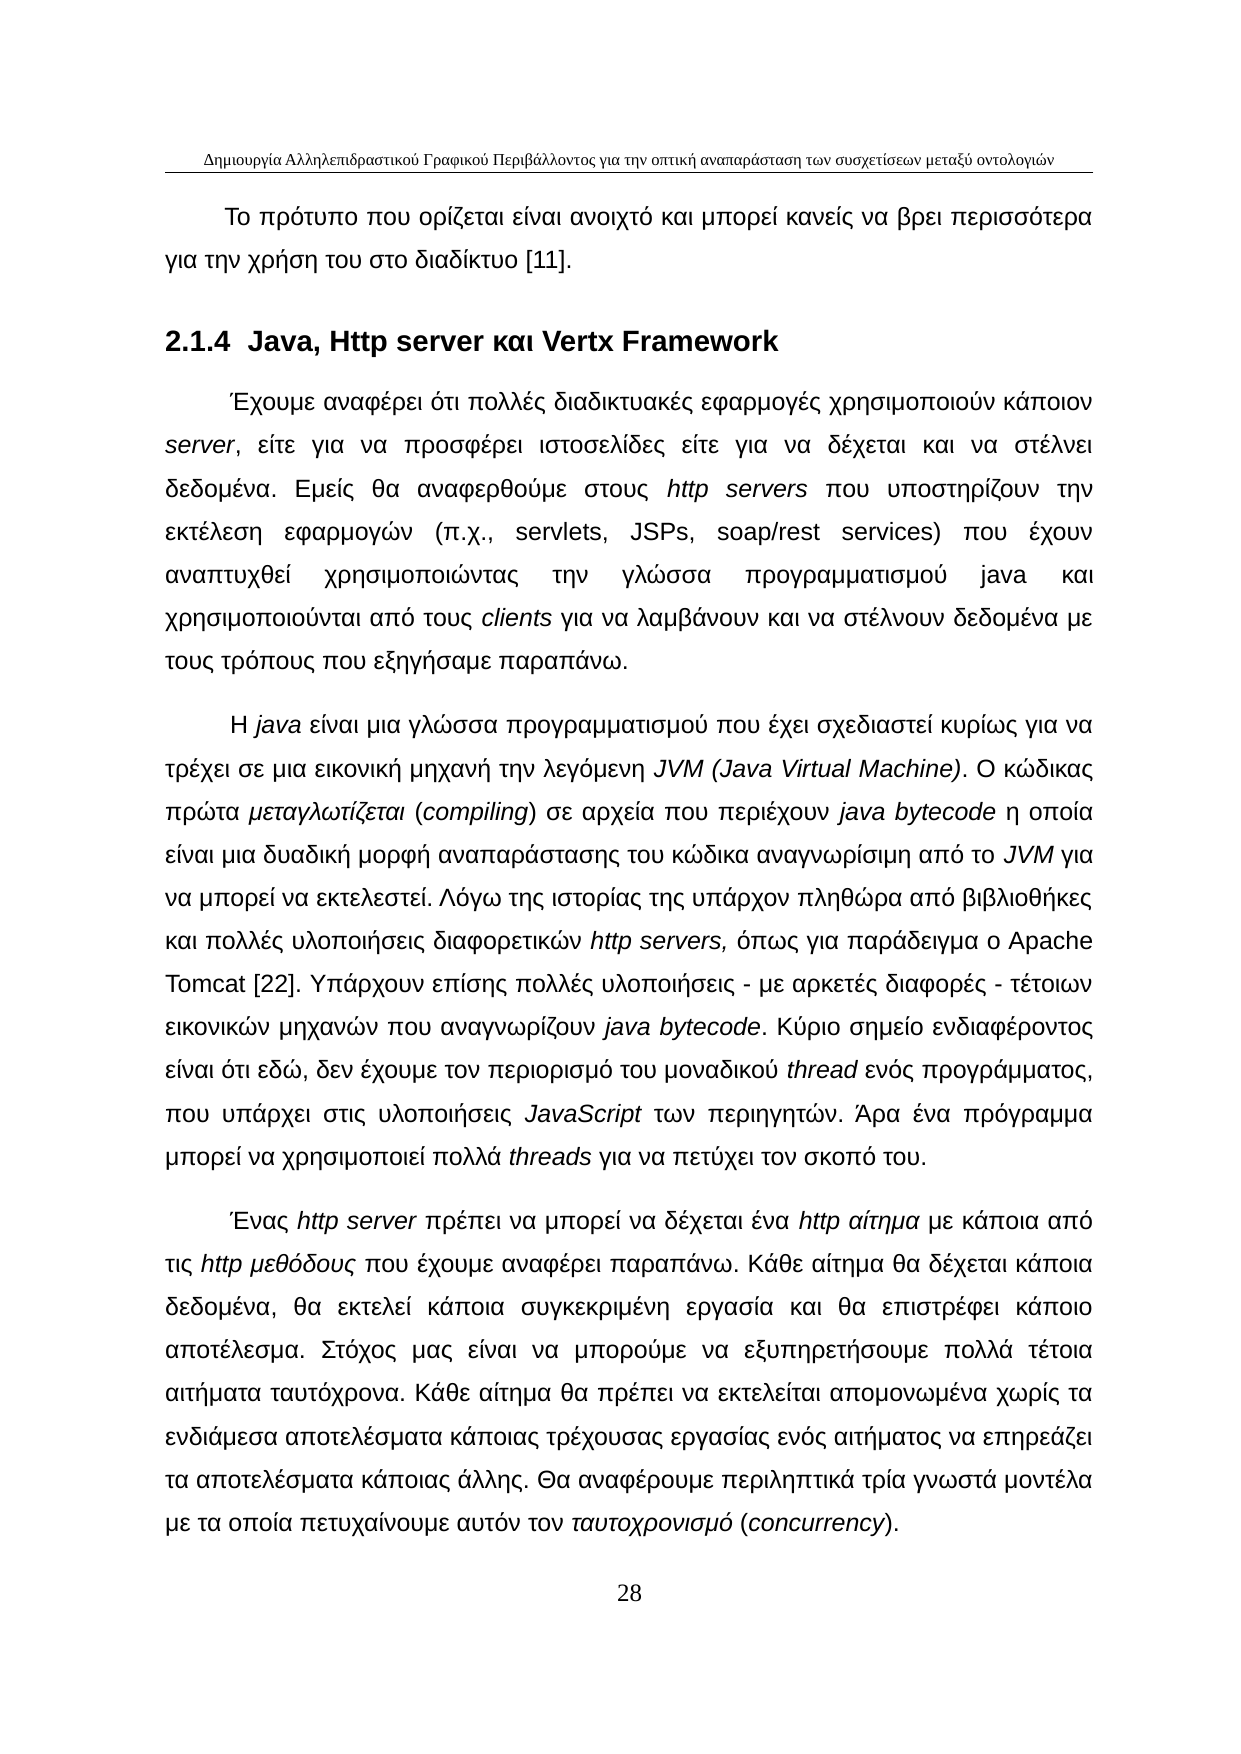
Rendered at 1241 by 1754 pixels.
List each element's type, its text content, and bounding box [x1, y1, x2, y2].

text Έχουμε αναφέρει ότι πολλές διαδικτυακές εφαρμογές χρησιμοποιούν κάποιον server, είτε για να προσφέρει ιστοσελίδες είτε για να δέχεται και να στέλνει δεδομένα. Εμείς θα αναφερθούμε στους http servers που υποστηρίζουν την εκτέλεση εφαρμογών (π.χ., servlets, JSPs, soap/rest services) που έχουν αναπτυχθεί χρησιμοποιώντας την γλώσσα προγραμματισμού java και χρησιμοποιούνται από τους clients για να λαμβάνουν και να στέλνουν δεδομένα με τους τρόπους που εξηγήσαμε παραπάνω. [165, 387, 1093, 675]
text Ένας http server πρέπει να μπορεί να δέχεται ένα http αίτημα με κάποια από τις http μεθόδους που έχουμε αναφέρει παραπάνω. Κάθε αίτημα θα δέχεται κάποια δεδομένα, θα εκτελεί κάποια συγκεκριμένη εργασία και θα επιστρέφει κάποιο αποτέλεσμα. Στόχος μας είναι να μπορούμε να εξυπηρετήσουμε πολλά τέτοια αιτήματα ταυτόχρονα. Κάθε αίτημα θα πρέπει να εκτελείται απομονωμένα χωρίς τα ενδιάμεσα αποτελέσματα κάποιας τρέχουσας εργασίας ενός αιτήματος να επηρεάζει τα αποτελέσματα κάποιας άλλης. Θα αναφέρουμε περιληπτικά τρία γνωστά μοντέλα με τα οποία πετυχαίνουμε αυτόν τον ταυτοχρονισμό (concurrency). [165, 1206, 1093, 1537]
subtitle Java, Http server και Vertx Framework [165, 324, 1093, 358]
text Η java είναι μια γλώσσα προγραμματισμού που έχει σχεδιαστεί κυρίως για να τρέχει σε μια εικονική μηχανή την λεγόμενη JVM (Java Virtual Machine). Ο κώδικας πρώτα μεταγλωτίζεται (compiling) σε αρχεία που περιέχουν java bytecode η οποία είναι μια δυαδική μορφή αναπαράστασης του κώδικα αναγνωρίσιμη από το JVM για να μπορεί να εκτελεστεί. Λόγω της ιστορίας της υπάρχον πληθώρα από βιβλιοθήκες και πολλές υλοποιήσεις διαφορετικών http servers, όπως για παράδειγμα ο Apache Tomcat [22]. Υπάρχουν επίσης πολλές υλοποιήσεις - με αρκετές διαφορές - τέτοιων εικονικών μηχανών που αναγνωρίζουν java bytecode. Κύριο σημείο ενδιαφέροντος είναι ότι εδώ, δεν έχουμε τον περιορισμό του μοναδικού thread ενός προγράμματος, που υπάρχει στις υλοποιήσεις JavaScript των περιηγητών. Άρα ένα πρόγραμμα μπορεί να χρησιμοποιεί πολλά threads για να πετύχει τον σκοπό του. [165, 710, 1093, 1170]
text Το πρότυπο που ορίζεται είναι ανοιχτό και μπορεί κανείς να βρει περισσότερα για την χρήση του στο διαδίκτυο [11]. [165, 202, 1093, 274]
